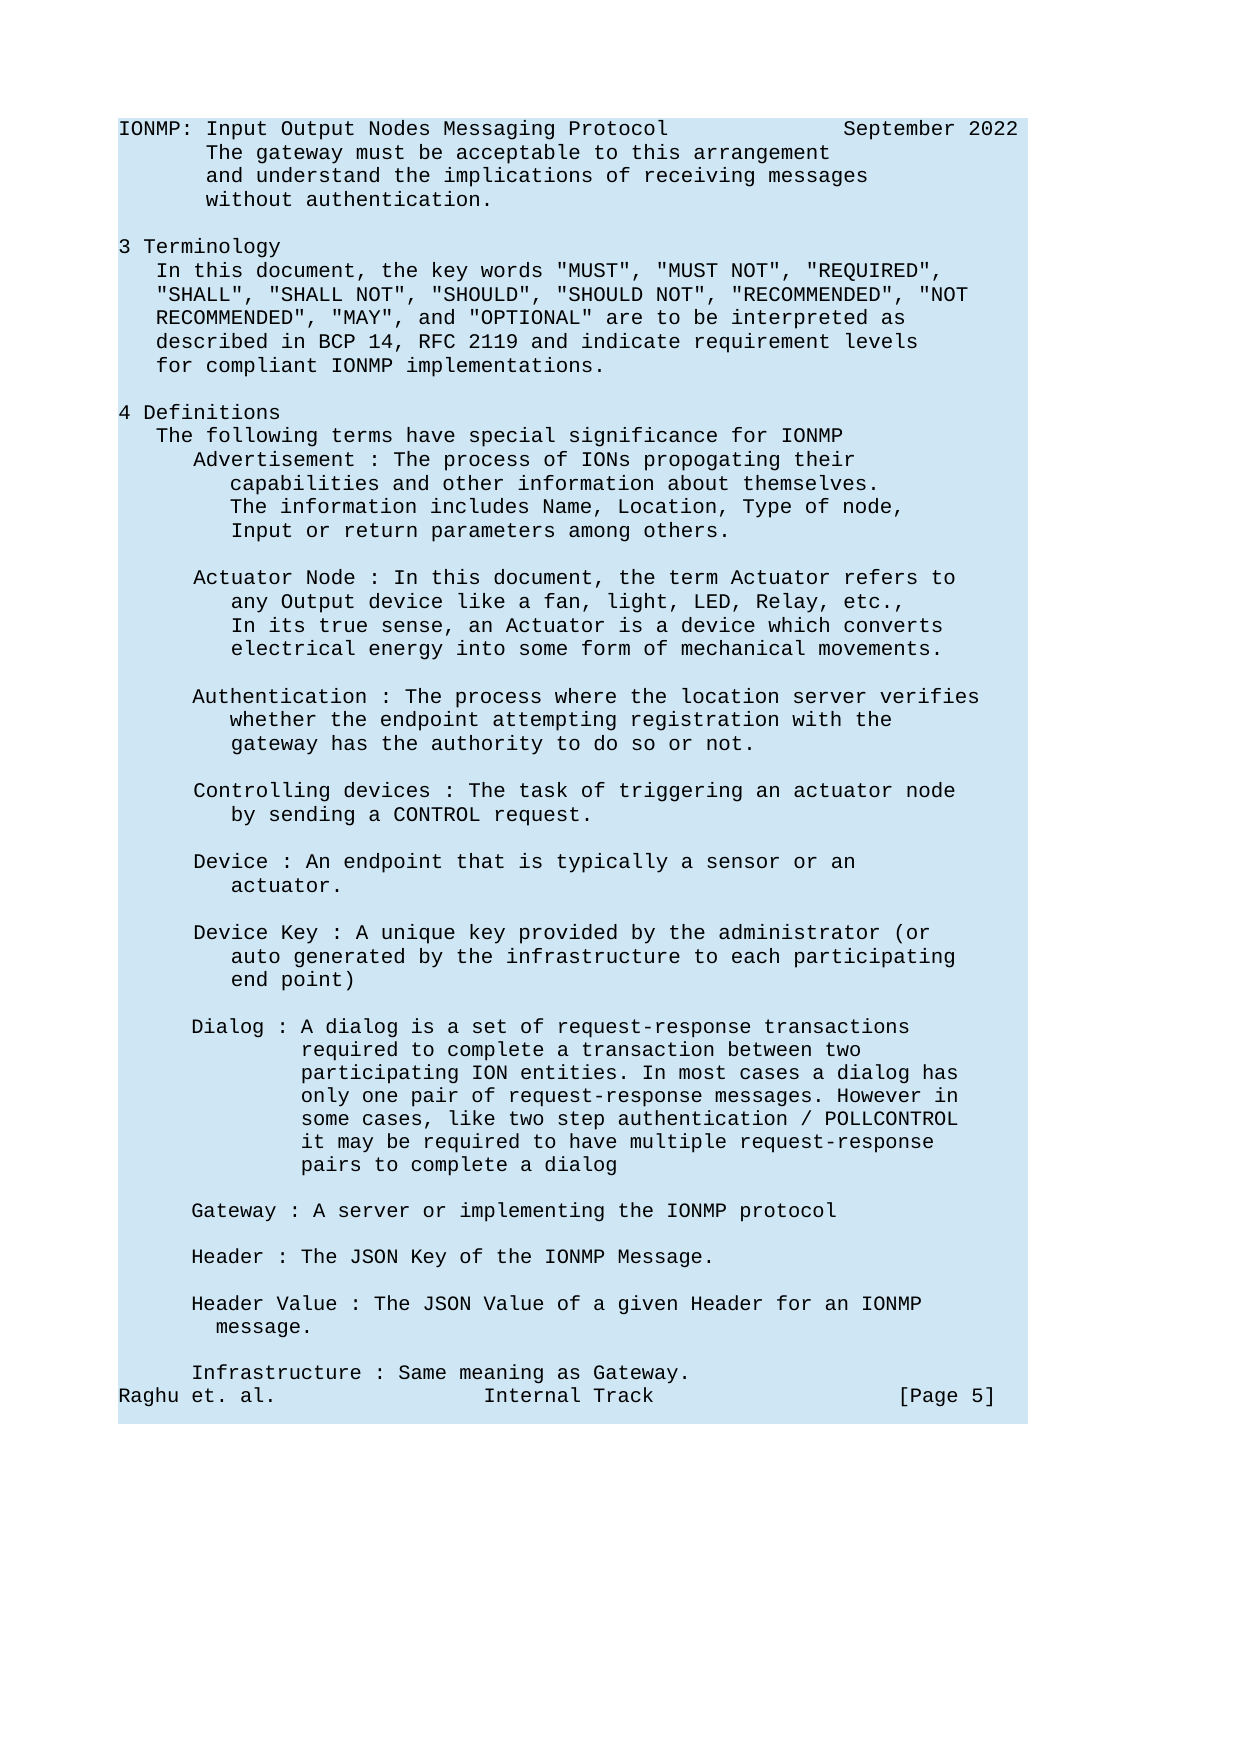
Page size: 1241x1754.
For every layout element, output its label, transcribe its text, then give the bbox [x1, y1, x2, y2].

text The gateway must be acceptable to this arrangement [118, 142, 1028, 165]
text RECOMMENDED", "MAY", and "OPTIONAL" are to be interpreted as [118, 307, 1028, 331]
text it may be required to have multiple request-response pairs to complete a dialog [118, 1132, 1028, 1178]
text without authentication. [118, 189, 1028, 213]
text Controlling devices : The task of triggering an actuator node by sending a CONTROL request. [118, 780, 1028, 827]
text Device : An endpoint that is typically a sensor or an actuator. [118, 851, 1028, 898]
text Advertisement : The process of IONs propogating their capabilities and other information about themselves. [118, 449, 1028, 496]
text Dialog : A dialog is a set of request-response transactions required to complete a transaction between two participating ION entities. In most cases a dialog has only one pair of request-response messages. However in some cases, like two step authentication / POLLCONTROL [118, 1017, 1028, 1132]
text Infrastructure : Same meaning as Gateway. Raghu et. al. Internal Track [Page 5] [118, 1363, 1028, 1409]
text described in BCP 14, RFC 2119 and indicate requirement levels for compliant IONMP implementations. [118, 331, 1028, 378]
text The following terms have special significance for IONMP [118, 426, 1028, 449]
text Header Value : The JSON Value of a given Header for an IONMP message. [118, 1293, 1028, 1339]
text and understand the implications of receiving messages [118, 165, 1028, 189]
text Authentication : The process where the location server verifies whether the endpoint attempting registration with the gateway has the authority to do so or not. [118, 686, 1028, 757]
text 4 Definitions [118, 402, 1028, 426]
text The information includes Name, Location, Type of node, Input or return parameters among others. [118, 496, 1028, 544]
text Actuator Node : In this document, the term Actuator refers to any Output device like a fan, light, LED, Relay, etc., In its true sense, an Actuator is a device which converts electrical energy into some form of mechanical movements. [118, 567, 1028, 662]
text In this document, the key words "MUST", "MUST NOT", "REQUIRED", [118, 260, 1028, 284]
text "SHALL", "SHALL NOT", "SHOULD", "SHOULD NOT", "RECOMMENDED", "NOT [118, 284, 1028, 307]
text IONMP: Input Output Nodes Messaging Protocol September 2022 [118, 118, 1028, 142]
text Gateway : A server or implementing the IONMP protocol [118, 1201, 1028, 1224]
text Header : The JSON Key of the IONMP Message. [118, 1247, 1028, 1270]
text 3 Terminology [118, 236, 1028, 260]
text Device Key : A unique key provided by the administrator (or auto generated by the infrastructure to each participating end point) [118, 922, 1028, 993]
